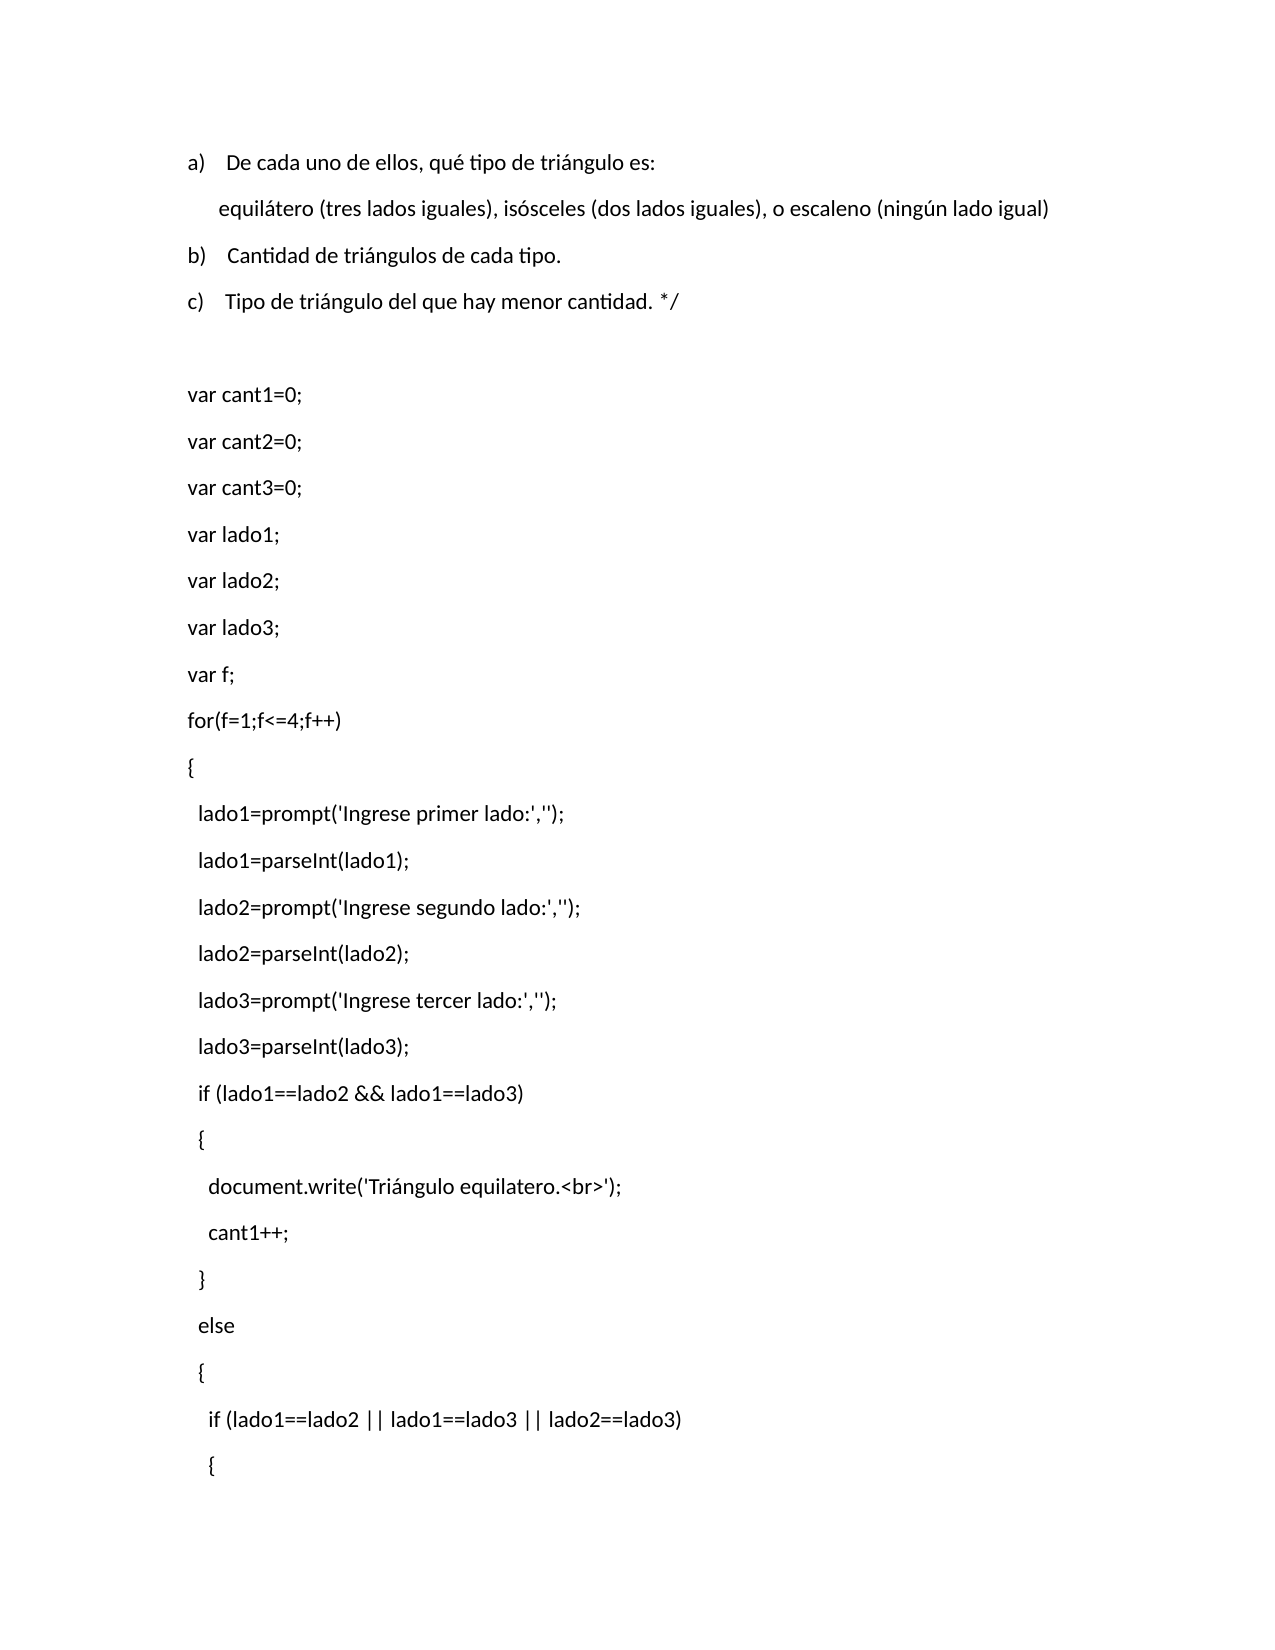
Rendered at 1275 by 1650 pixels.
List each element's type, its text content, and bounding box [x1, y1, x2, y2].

text { [177, 1451, 1098, 1479]
text lado1=parseInt(lado1); [177, 846, 1098, 874]
text lado3=prompt('Ingrese tercer lado:',''); [177, 986, 1098, 1014]
text var lado1; [177, 520, 1098, 548]
text for(f=1;f<=4;f++) [177, 706, 1098, 734]
text lado3=parseInt(lado3); [177, 1032, 1098, 1060]
text var cant2=0; [177, 427, 1098, 455]
text { [177, 753, 1098, 781]
text lado1=prompt('Ingrese primer lado:',''); [177, 799, 1098, 827]
text b) Cantidad de triángulos de cada tipo. [177, 241, 1098, 269]
text } [177, 1265, 1098, 1293]
text { [177, 1358, 1098, 1386]
text c) Tipo de triángulo del que hay menor cantidad. */ [177, 287, 1098, 315]
text cant1++; [177, 1218, 1098, 1247]
text document.write('Triángulo equilatero.<br>'); [177, 1172, 1098, 1200]
text var cant3=0; [177, 473, 1098, 502]
text { [177, 1125, 1098, 1153]
text var cant1=0; [177, 380, 1098, 408]
text a) De cada uno de ellos, qué tipo de triángulo es: [177, 148, 1098, 176]
text lado2=parseInt(lado2); [177, 939, 1098, 967]
text var lado2; [177, 567, 1098, 595]
text if (lado1==lado2 && lado1==lado3) [177, 1079, 1098, 1107]
text lado2=prompt('Ingrese segundo lado:',''); [177, 893, 1098, 921]
text var f; [177, 660, 1098, 688]
text equilátero (tres lados iguales), isósceles (dos lados iguales), o escaleno (ningún lado igual) [177, 194, 1098, 222]
text if (lado1==lado2 || lado1==lado3 || lado2==lado3) [177, 1405, 1098, 1433]
text else [177, 1312, 1098, 1340]
text var lado3; [177, 613, 1098, 641]
